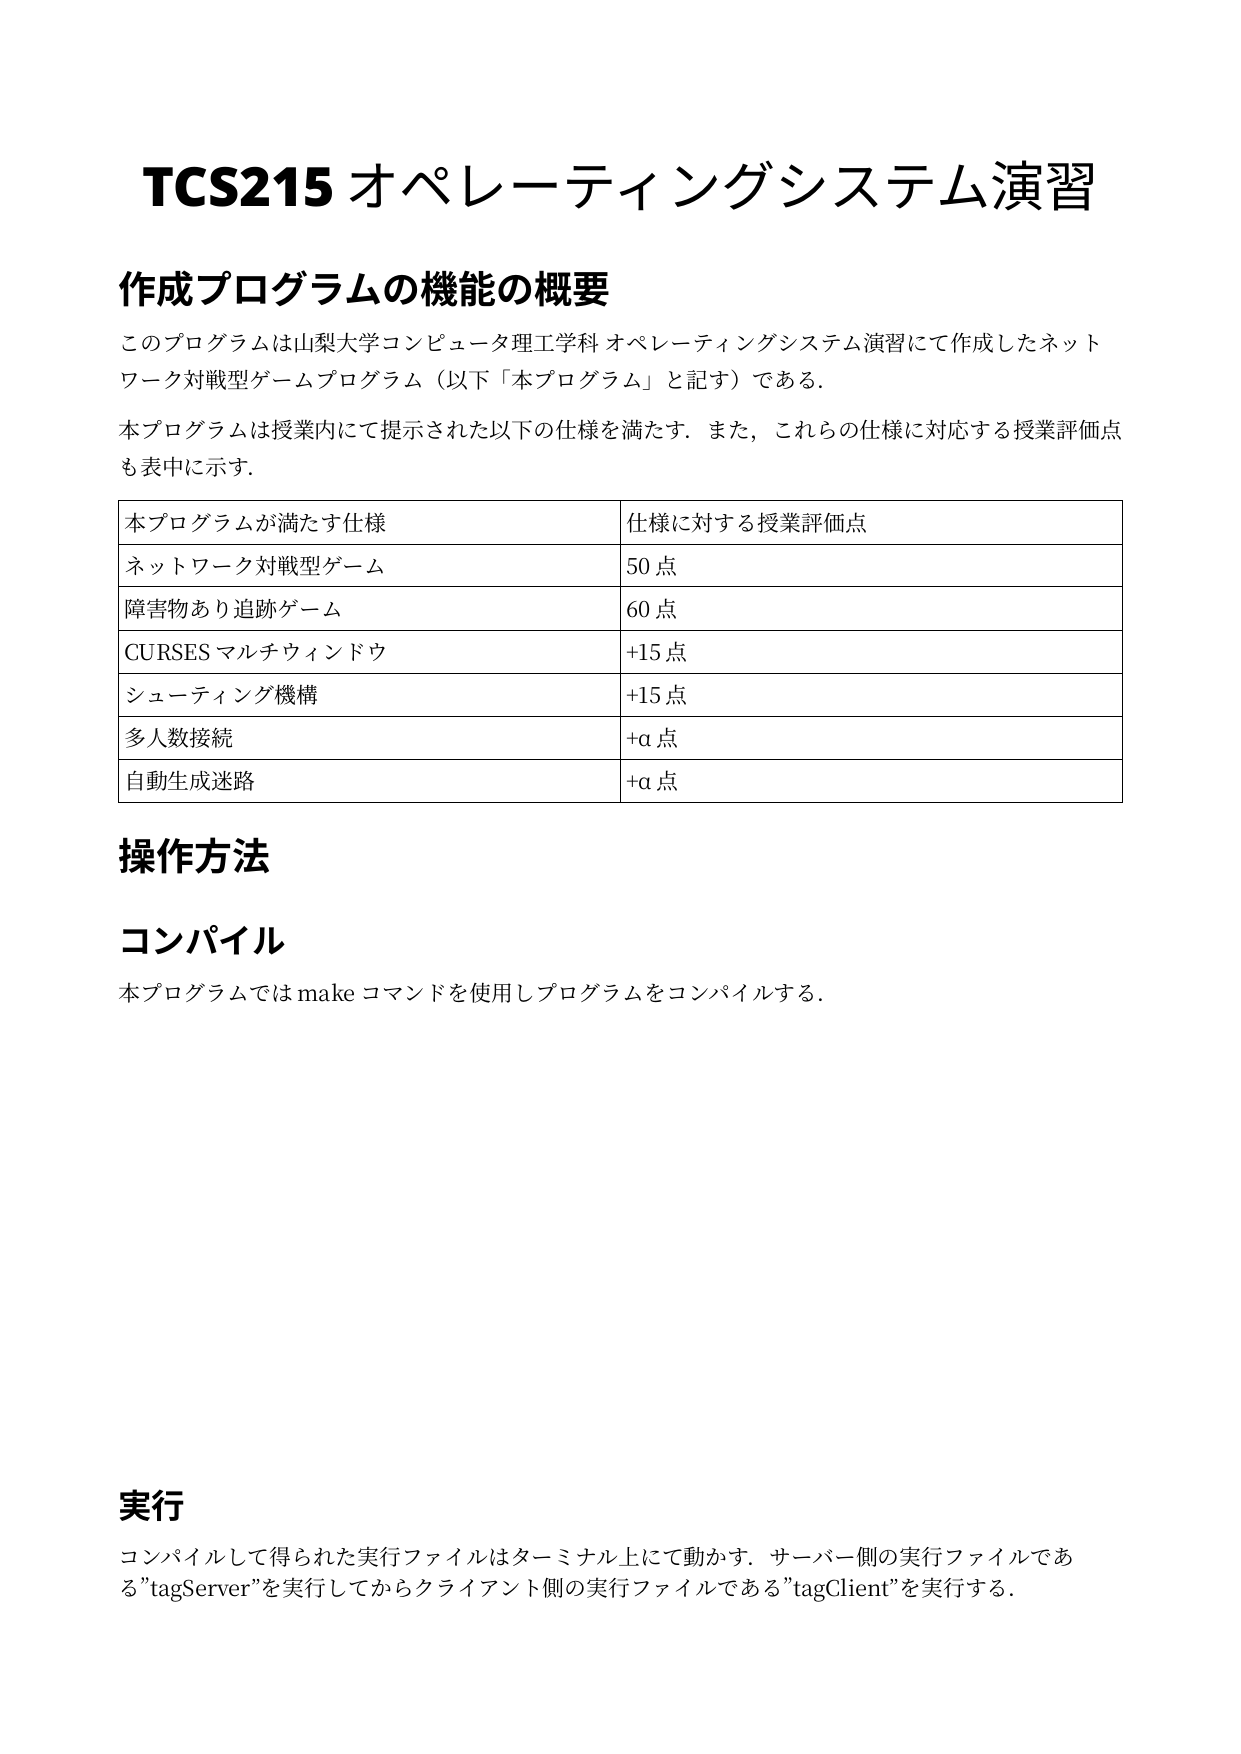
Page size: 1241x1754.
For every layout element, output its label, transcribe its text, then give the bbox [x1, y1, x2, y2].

title TCS215オペレーティングシステム演習 [118, 143, 1122, 222]
text 本プログラムではmakeコマンドを使用しプログラムをコンパイルする． [118, 976, 1122, 1007]
table_cell ネットワーク対戦型ゲーム [119, 545, 620, 586]
subtitle 実行 [118, 1047, 1122, 1528]
table_cell 障害物あり追跡ゲーム [119, 587, 620, 629]
table_cell 多人数接続 [119, 717, 620, 758]
table_cell CURSESマルチウィンドウ [119, 631, 620, 672]
table_cell 自動生成迷路 [119, 760, 620, 802]
text 本プログラムは授業内にて提示された以下の仕様を満たす．また，これらの仕様に対応する授業評価点も表中に示す． [118, 413, 1122, 481]
table_header 仕様に対する授業評価点 [621, 501, 1122, 543]
table_header 本プログラムが満たす仕様 [119, 501, 620, 543]
table_cell シューティング機構 [119, 674, 620, 716]
table_cell +15点 [621, 631, 1122, 672]
table_cell +α点 [621, 760, 1122, 802]
table_cell 60点 [621, 587, 1122, 629]
table_cell +α点 [621, 717, 1122, 758]
subtitle コンパイル [118, 915, 1122, 963]
table_cell 50点 [621, 545, 1122, 586]
table_cell +15点 [621, 674, 1122, 716]
text このプログラムは山梨大学コンピュータ理工学科 オペレーティングシステム演習にて作成したネットワーク対戦型ゲームプログラム（以下「本プログラム」と記す）である． [118, 327, 1122, 394]
text コンパイルして得られた実行ファイルはターミナル上にて動かす．サーバー側の実行ファイルである”tagServer”を実行してからクライアント側の実行ファイルである”tagClient”を実行する． [118, 1540, 1122, 1603]
subtitle 操作方法 [118, 827, 1122, 882]
subtitle 作成プログラムの機能の概要 [118, 259, 1122, 314]
